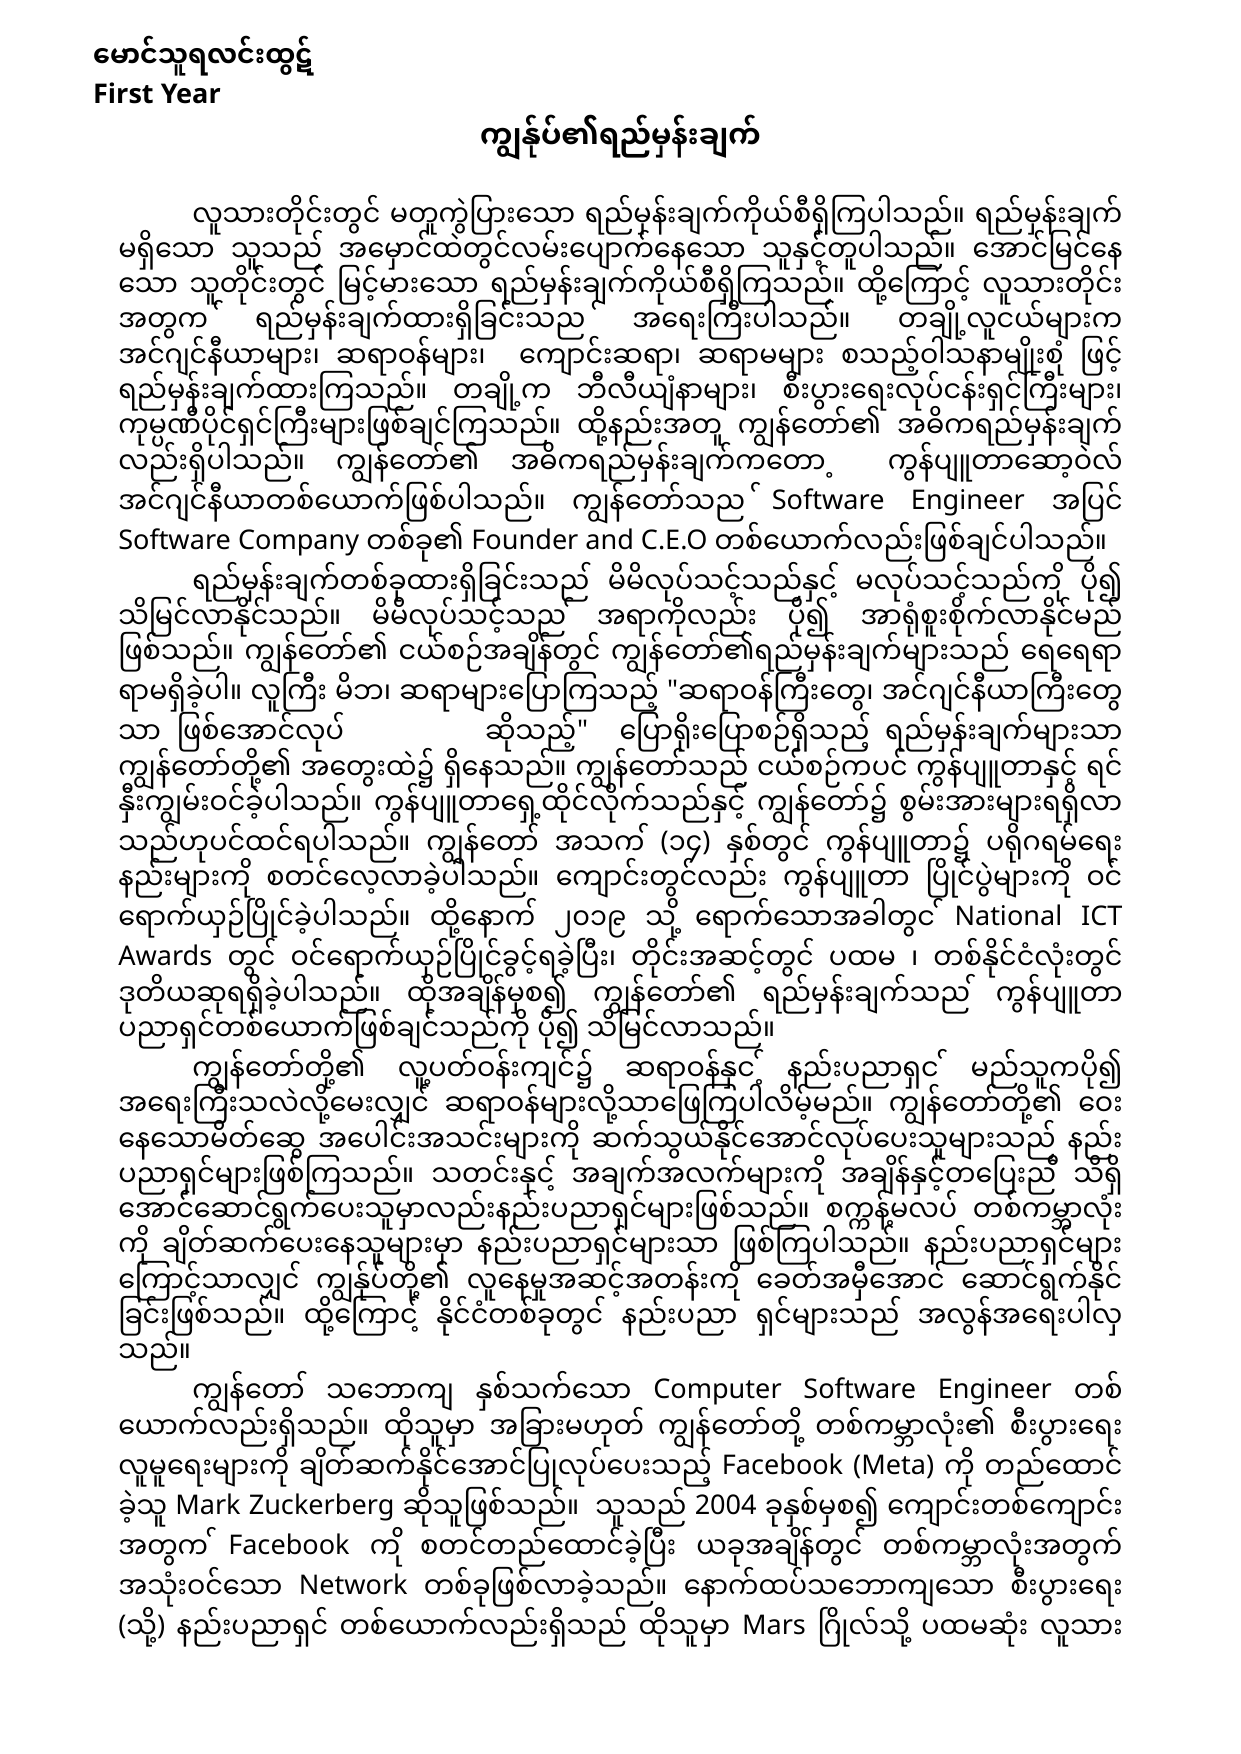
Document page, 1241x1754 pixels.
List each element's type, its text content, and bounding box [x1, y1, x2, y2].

text လူသားတိုင်းတွင် မတူကွဲပြားသော ရည်မှန်းချက်ကိုယ်စီရှိကြပါသည်။ ရည်မှန်းချက်မရှိသော သူသည် အမှောင်ထဲတွင်လမ်းပျောက်နေသော သူနှင့်တူပါသည်။ အောင်မြင်နေသော သူတိုင်းတွင် မြင့်မားသော ရည်မှန်းချက်ကိုယ်စီရှိကြသည်။ ထို့ကြောင့် လူသားတိုင်းအတွက် ရည်မှန်းချက်ထားရှိခြင်းသည် အရေးကြီးပါသည်။ တချို့လူငယ်များက အင်ဂျင်နီယာများ၊ ဆရာဝန်များ၊ ကျောင်းဆရာ၊ ဆရာမများ စသည့်ဝါသနာမျိုးစုံ ဖြင့်ရည်မှန်းချက်ထားကြသည်။ တချို့က ဘီလီယျံနာများ၊ စီးပွားရေးလုပ်ငန်းရှင်ကြီးများ၊ ကုမ္ပဏီပိုင်ရှင်ကြီးများဖြစ်ချင်ကြသည်။ ထို့နည်းအတူ ကျွန်တော်၏ အဓိကရည်မှန်းချက်လည်းရှိပါသည်။ ကျွန်တော်၏ အဓိကရည်မှန်းချက်ကတော့ ကွန်ပျူတာဆော့ဝဲလ် အင်ဂျင်နီယာတစ်ယောက်ဖြစ်ပါသည်။ ကျွန်တော်သည် Software Engineer အပြင် Software Company တစ်ခု၏ Founder and C.E.O တစ်ယောက်လည်းဖြစ်ချင်ပါသည်။ [118, 193, 1122, 560]
text ကျွန်တော်တို့၏ လူ့ပတ်ဝန်းကျင်၌ ဆရာဝန်နှင့် နည်းပညာရှင် မည်သူကပို၍ အရေးကြီးသလဲလို့မေးလျှင် ဆရာဝန်များလို့သာဖြေကြပါလိမ့်မည်။ ကျွန်တော်တို့၏ ဝေးနေသောမိတ်ဆွေ အပေါင်းအသင်းများကို ဆက်သွယ်နိုင်အောင်လုပ်ပေးသူများသည် နည်းပညာရှင်များဖြစ်ကြသည်။ သတင်းနှင့် အချက်အလက်များကို အချိန်နှင့်တပြေးညီ သိရှိအောင်ဆောင်ရွက်ပေးသူမှာလည်းနည်းပညာရှင်များဖြစ်သည်။ စက္ကန့်မလပ် တစ်ကမ္ဘာလုံးကို ချိတ်ဆက်ပေးနေသူများမှာ နည်းပညာရှင်များသာ ဖြစ်ကြပါသည်။ နည်းပညာရှင်များကြောင့်သာလျှင် ကျွန်ုပ်တို့၏ လူနေမှုအဆင့်အတန်းကို ခေတ်အမှီအောင် ဆောင်ရွက်နိုင်ခြင်းဖြစ်သည်။ ထို့ကြောင့် နိုင်ငံတစ်ခုတွင် နည်းပညာ ရှင်များသည် အလွန်အရေးပါလှသည်။ [118, 1047, 1122, 1370]
text ရည်မှန်းချက်တစ်ခုထားရှိခြင်းသည် မိမိလုပ်သင့်သည်နှင့် မလုပ်သင့်သည်ကို ပို၍ သိမြင်လာနိုင်သည်။ မိမိလုပ်သင့်သည် အရာကိုလည်း ပို၍ အာရုံစူးစိုက်လာနိုင်မည်ဖြစ်သည်။ ကျွန်တော်၏ ငယ်စဉ်အချိန်တွင် ကျွန်တော်၏ရည်မှန်းချက်များသည် ရေရေရာရာမရှိခဲ့ပါ။ လူကြီး မိဘ၊ ဆရာများပြောကြသည့် "ဆရာဝန်ကြီးတွေ၊ အင်ဂျင်နီယာကြီးတွေသာ ဖြစ်အောင်လုပ် ဆိုသည့်" ပြောရိုးပြောစဉ်ရှိသည့် ရည်မှန်းချက်များသာ ကျွန်တော်တို့၏ အတွေးထဲ၌ ရှိနေသည်။ ကျွန်တော်သည် ငယ်စဉ်ကပင် ကွန်ပျူတာနှင့် ရင်နှီးကျွမ်းဝင်ခဲ့ပါသည်။ ကွန်ပျူတာရှေ့ထိုင်လိုက်သည်နှင့် ကျွန်တော်၌ စွမ်းအားများရရှိလာသည်ဟုပင်ထင်ရပါသည်။ ကျွန်တော် အသက် (၁၄) နှစ်တွင် ကွန်ပျူတာ၌ ပရိုဂရမ်ရေးနည်းများကို စတင်လေ့လာခဲ့ပါသည်။ ကျောင်းတွင်လည်း ကွန်ပျူတာ ပြိုင်ပွဲများကို ဝင်ရောက်ယှဉ်ပြိုင်ခဲ့ပါသည်။ ထို့နောက် ၂၀၁၉ သို့ ရောက်သောအခါတွင် National ICT Awards တွင် ဝင်ရောက်ယှဉ်ပြိုင်ခွင့်ရခဲ့ပြီး၊ တိုင်းအဆင့်တွင် ပထမ ၊ တစ်နိုင်ငံလုံးတွင် ဒုတိယဆုရရှိခဲ့ပါသည်။ ထိုအချိန်မှစ၍ ကျွန်တော်၏ ရည်မှန်းချက်သည် ကွန်ပျူတာ ပညာရှင်တစ်ယောက်ဖြစ်ချင်သည်ကို ပို၍ သိမြင်လာသည်။ [118, 560, 1122, 1047]
text ကျွန်ုပ်၏ရည်မှန်းချက် [118, 118, 1122, 156]
text ကျွန်တော် သဘောကျ နှစ်သက်သော Computer Software Engineer တစ်ယောက်လည်းရှိသည်။ ထိုသူမှာ အခြားမဟုတ် ကျွန်တော်တို့ တစ်ကမ္ဘာလုံး၏ စီးပွားရေး လူမူရေးများကို ချိတ်ဆက်နိုင်အောင်ပြုလုပ်ပေးသည့် Facebook (Meta) ကို တည်ထောင်ခဲ့သူ Mark Zuckerberg ဆိုသူဖြစ်သည်။ သူသည် 2004 ခုနှစ်မှစ၍ ကျောင်းတစ်ကျောင်းအတွက် Facebook ကို စတင်တည်ထောင်ခဲ့ပြီး ယခုအချိန်တွင် တစ်ကမ္ဘာလုံးအတွက် အသုံးဝင်သော Network တစ်ခုဖြစ်လာခဲ့သည်။ နောက်ထပ်သဘောကျသော စီးပွားရေး (သို့) နည်းပညာရှင် တစ်ယောက်လည်းရှိသည် ထိုသူမှာ Mars ဂြိုလ်သို့ ပထမဆုံး လူသား [118, 1370, 1122, 1645]
